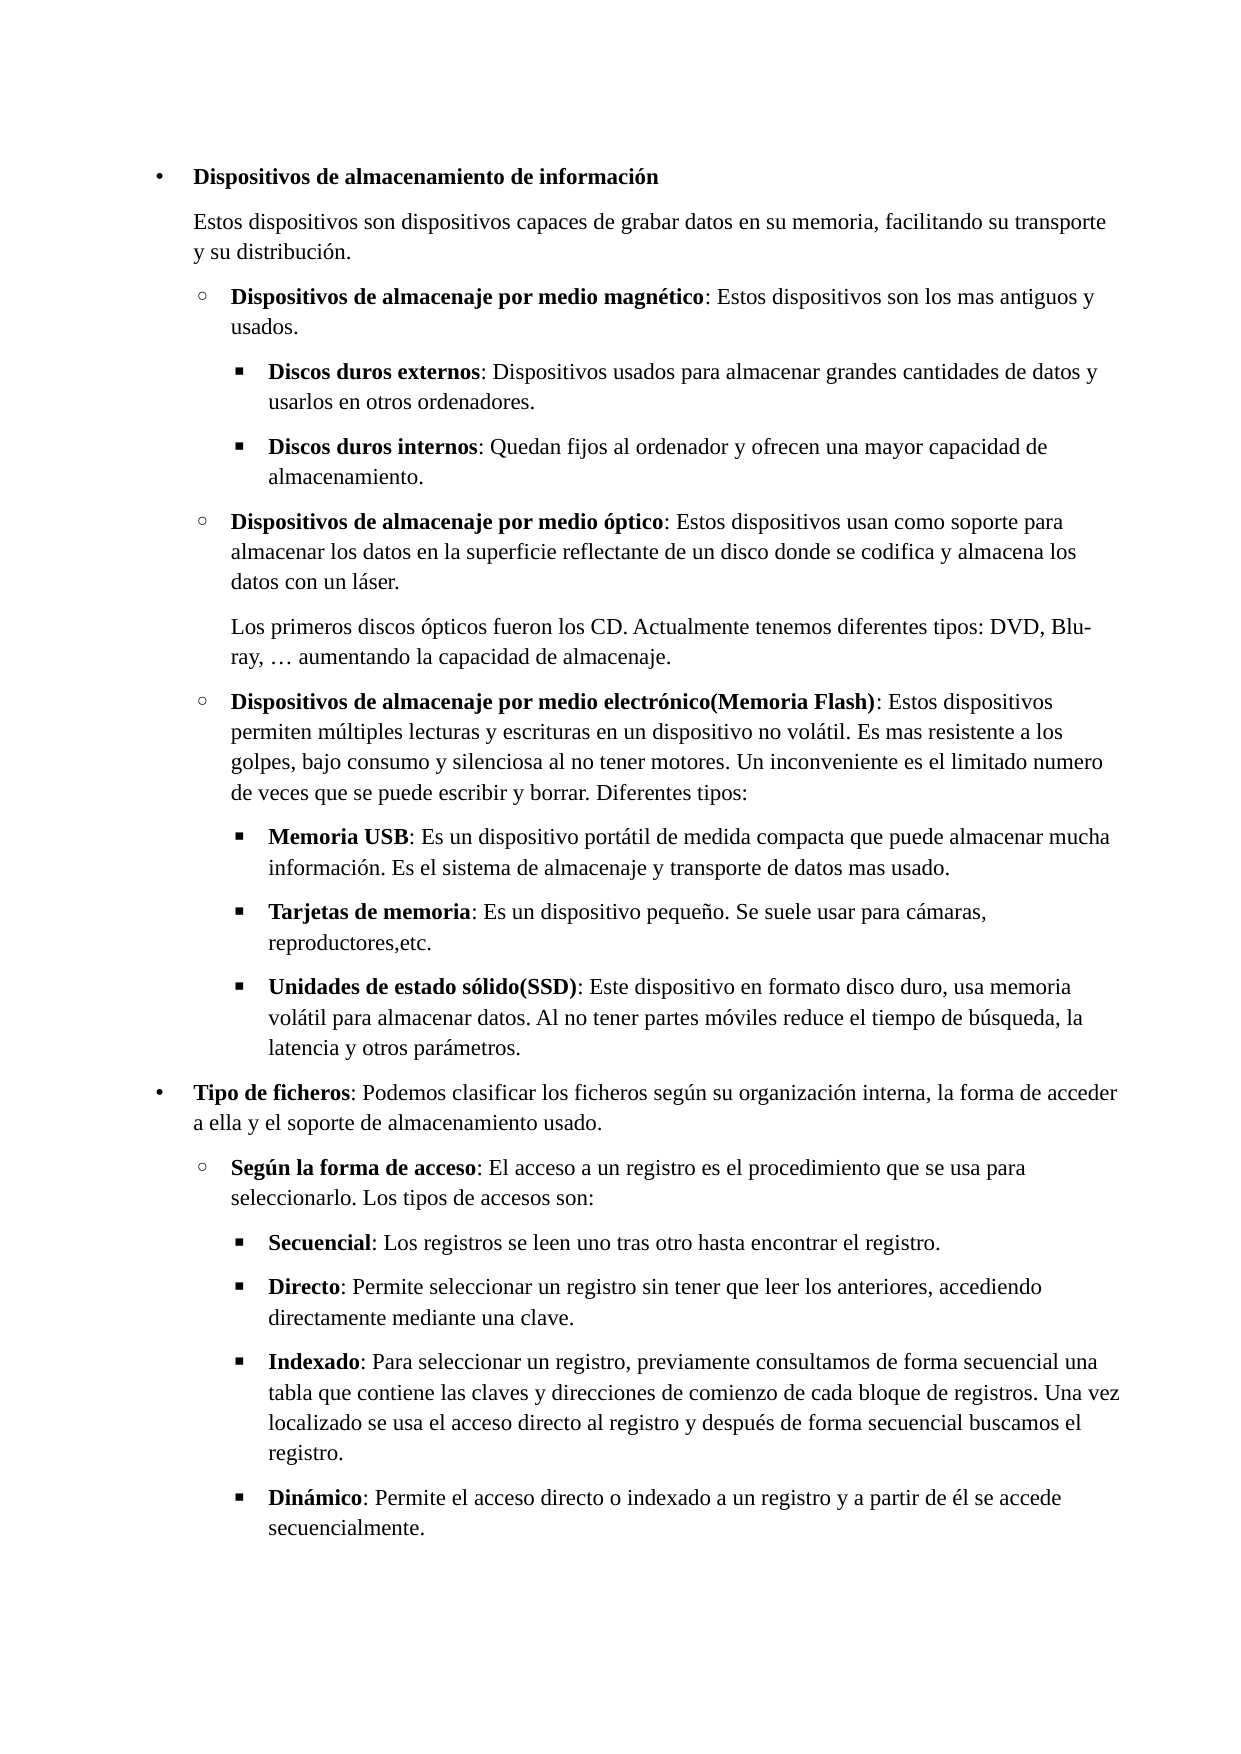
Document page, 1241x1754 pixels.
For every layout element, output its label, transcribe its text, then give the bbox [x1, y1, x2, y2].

list Dispositivos de almacenaje por medio electrónico(Memoria Flash): Estos dispositivos permiten múltiples lecturas y escrituras en un dispositivo no volátil. Es mas resistente a los golpes, bajo consumo y silenciosa al no tener motores. Un inconveniente es el limitado numero de veces que se puede escribir y borrar. Diferentes tipos: [193, 688, 1122, 805]
list Directo: Permite seleccionar un registro sin tener que leer los anteriores, accediendo directamente mediante una clave. [231, 1273, 1122, 1330]
list Unidades de estado sólido(SSD): Este dispositivo en formato disco duro, usa memoria volátil para almacenar datos. Al no tener partes móviles reduce el tiempo de búsqueda, la latencia y otros parámetros. [231, 973, 1122, 1060]
list Dispositivos de almacenaje por medio óptico: Estos dispositivos usan como soporte para almacenar los datos en la superficie reflectante de un disco donde se codifica y almacena los datos con un láser. [193, 508, 1122, 594]
list Dispositivos de almacenaje por medio magnético: Estos dispositivos son los mas antiguos y usados. [193, 283, 1122, 339]
list Dispositivos de almacenamiento de información [156, 163, 1122, 189]
list Secuencial: Los registros se leen uno tras otro hasta encontrar el registro. [231, 1228, 1122, 1255]
list Memoria USB: Es un dispositivo portátil de medida compacta que puede almacenar mucha información. Es el sistema de almacenaje y transporte de datos mas usado. [231, 823, 1122, 880]
list Estos dispositivos son dispositivos capaces de grabar datos en su memoria, facilitando su transporte y su distribución. [156, 208, 1122, 264]
list Discos duros externos: Dispositivos usados para almacenar grandes cantidades de datos y usarlos en otros ordenadores. [231, 358, 1122, 414]
list Dinámico: Permite el acceso directo o indexado a un registro y a partir de él se accede secuencialmente. [231, 1484, 1122, 1540]
list Los primeros discos ópticos fueron los CD. Actualmente tenemos diferentes tipos: DVD, Blu-ray, … aumentando la capacidad de almacenaje. [193, 613, 1122, 669]
list Tipo de ficheros: Podemos clasificar los ficheros según su organización interna, la forma de acceder a ella y el soporte de almacenamiento usado. [156, 1078, 1122, 1135]
list Discos duros internos: Quedan fijos al ordenador y ofrecen una mayor capacidad de almacenamiento. [231, 433, 1122, 489]
list Tarjetas de memoria: Es un dispositivo pequeño. Se suele usar para cámaras, reproductores,etc. [231, 898, 1122, 955]
list Según la forma de acceso: El acceso a un registro es el procedimiento que se usa para seleccionarlo. Los tipos de accesos son: [193, 1153, 1122, 1210]
list Indexado: Para seleccionar un registro, previamente consultamos de forma secuencial una tabla que contiene las claves y direcciones de comienzo de cada bloque de registros. Una vez localizado se usa el acceso directo al registro y después de forma secuencial buscamos el registro. [231, 1348, 1122, 1465]
